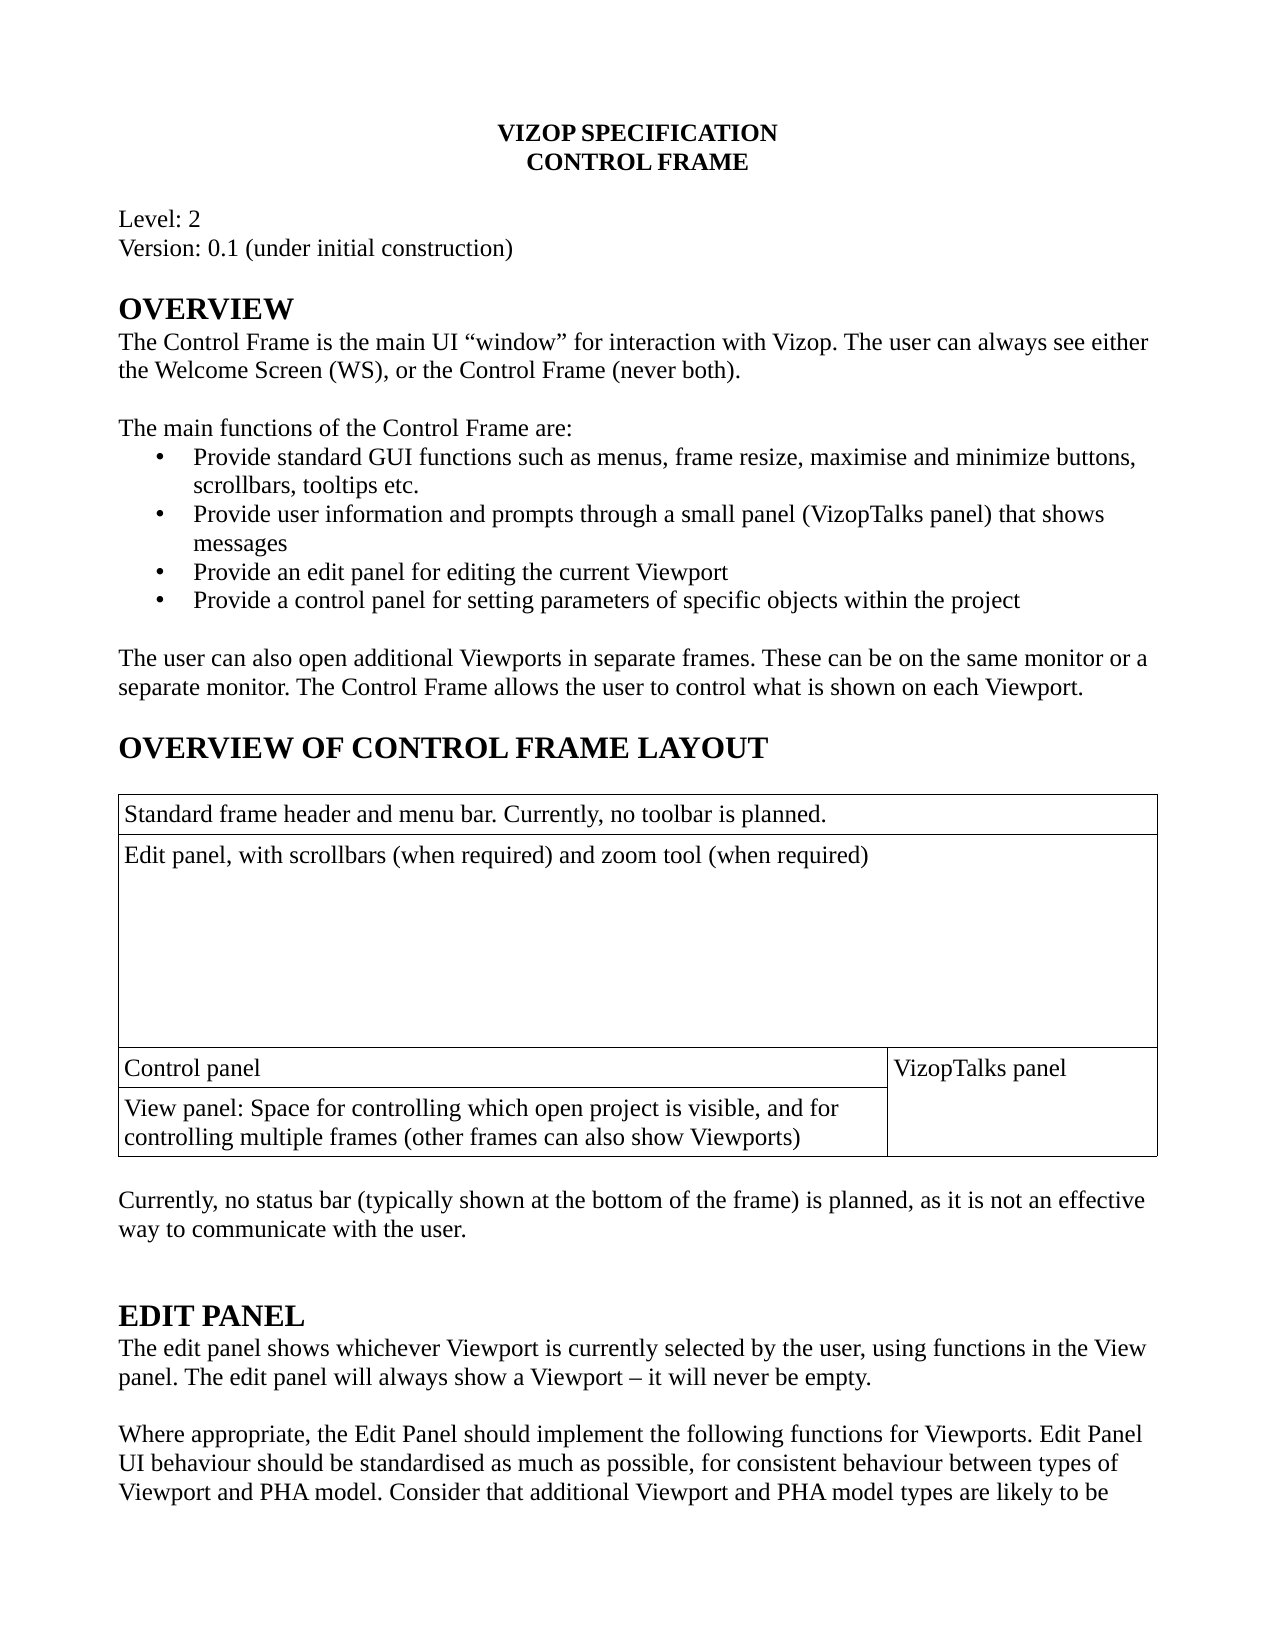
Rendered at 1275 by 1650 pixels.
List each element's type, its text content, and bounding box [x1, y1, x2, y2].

text The main functions of the Control Frame are: [118, 413, 1157, 442]
text Version: 0.1 (under initial construction) [118, 233, 1157, 262]
text EDIT PANEL [118, 1297, 1157, 1333]
list Provide standard GUI functions such as menus, frame resize, maximise and minimize buttons, scrollbars, tooltips etc. [156, 442, 1157, 499]
text VIZOP SPECIFICATION [118, 118, 1157, 147]
text Currently, no status bar (typically shown at the bottom of the frame) is planned, as it is not an effective way to communicate with the user. [118, 1185, 1157, 1243]
list Provide user information and prompts through a small panel (VizopTalks panel) that shows messages [156, 499, 1157, 557]
text The Control Frame is the main UI “window” for interaction with Vizop. The user can always see either the Welcome Screen (WS), or the Control Frame (never both). [118, 327, 1157, 384]
text The user can also open additional Viewports in separate frames. These can be on the same monitor or a separate monitor. The Control Frame allows the user to control what is shown on each Viewport. [118, 643, 1157, 700]
table_cell VizopTalks panel [888, 1048, 1157, 1156]
list Provide a control panel for setting parameters of specific objects within the project [156, 585, 1157, 614]
text CONTROL FRAME [118, 147, 1157, 176]
table_header Standard frame header and menu bar. Currently, no toolbar is planned. [119, 795, 1157, 834]
text OVERVIEW [118, 291, 1157, 327]
text OVERVIEW OF CONTROL FRAME LAYOUT [118, 729, 1157, 765]
table_cell View panel: Space for controlling which open project is visible, and for controlling multiple frames (other frames can also show Viewports) [119, 1088, 887, 1156]
table_cell Edit panel, with scrollbars (when required) and zoom tool (when required) [119, 835, 1157, 1047]
text Where appropriate, the Edit Panel should implement the following functions for Viewports. Edit Panel UI behaviour should be standardised as much as possible, for consistent behaviour between types of Viewport and PHA model. Consider that additional Viewport and PHA model types are likely to be [118, 1419, 1157, 1505]
table_cell Control panel [119, 1048, 887, 1087]
text The edit panel shows whichever Viewport is currently selected by the user, using functions in the View panel. The edit panel will always show a Viewport – it will never be empty. [118, 1333, 1157, 1390]
list Provide an edit panel for editing the current Viewport [156, 557, 1157, 585]
text Level: 2 [118, 204, 1157, 233]
